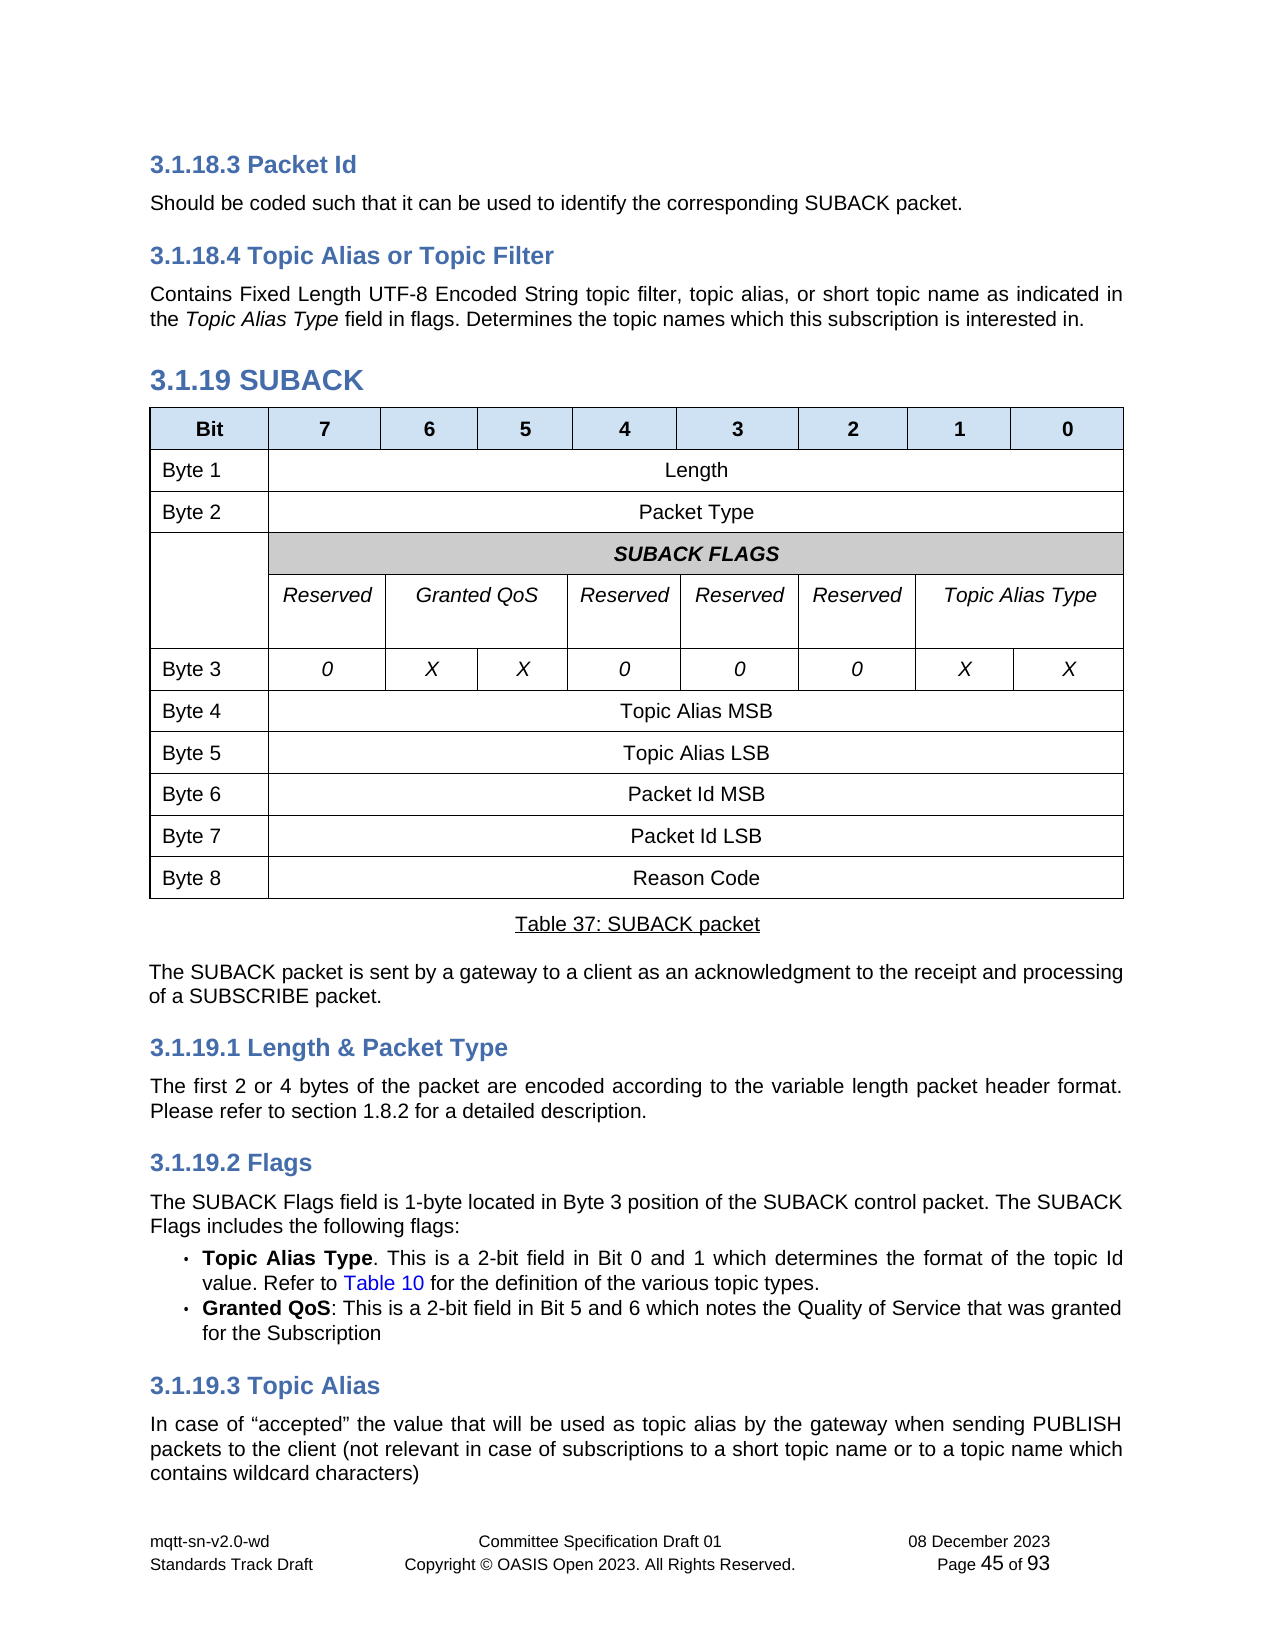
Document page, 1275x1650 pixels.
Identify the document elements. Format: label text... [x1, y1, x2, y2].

table_cell 0 [568, 649, 680, 689]
table_cell Byte 6 [151, 774, 268, 814]
table_cell Byte 4 [151, 691, 268, 731]
table_header 2 [799, 408, 907, 449]
table_cell Reserved [799, 575, 915, 648]
table_cell X [386, 649, 477, 689]
table_cell Byte 2 [151, 492, 268, 532]
table_cell X [478, 649, 567, 689]
table_header 0 [1011, 408, 1123, 449]
table_cell SUBACK FLAGS [269, 533, 1123, 574]
table_cell Reserved [681, 575, 798, 648]
table_cell Topic Alias MSB [269, 691, 1123, 731]
table_cell 0 [799, 649, 915, 689]
table_cell Packet Id LSB [269, 816, 1123, 856]
text Table 37: SUBACK packet [150, 911, 1125, 935]
subtitle 3.1.18.3 Packet Id [150, 150, 1124, 179]
table_cell 0 [681, 649, 798, 689]
table_cell 0 [269, 649, 385, 689]
text The SUBACK Flags field is 1-byte located in Byte 3 position of the SUBACK control packet. The SUBACK Flags includes the following flags: [150, 1189, 1124, 1237]
table_cell Reason Code [269, 857, 1123, 898]
table_cell Granted QoS [386, 575, 567, 648]
text Contains Fixed Length UTF-8 Encoded String topic filter, topic alias, or short topic name as indicated in the Topic Alias Type field in flags. Determines the topic names which this subscription is interested in. [150, 282, 1124, 331]
table_cell Packet Id MSB [269, 774, 1123, 814]
table_cell Topic Alias LSB [269, 732, 1123, 773]
list Granted QoS: This is a 2-bit field in Bit 5 and 6 which notes the Quality of Service that was granted for the Subscription [181, 1296, 1124, 1345]
subtitle 3.1.19.2 Flags [150, 1148, 1124, 1177]
table_header Bit [151, 408, 268, 449]
text The SUBACK packet is sent by a gateway to a client as an acknowledgment to the receipt and processing of a SUBSCRIBE packet. [148, 960, 1124, 1008]
table_cell Byte 5 [151, 732, 268, 773]
table_cell Packet Type [269, 492, 1123, 532]
table_cell Topic Alias Type [916, 575, 1123, 648]
table_cell Byte 1 [151, 450, 268, 491]
subtitle 3.1.18.4 Topic Alias or Topic Filter [150, 241, 1124, 269]
table_cell X [1014, 649, 1123, 689]
subtitle 3.1.19.1 Length & Packet Type [150, 1033, 1124, 1062]
table_header 3 [677, 408, 798, 449]
subtitle 3.1.19 SUBACK [150, 363, 1125, 397]
table_cell Reserved [568, 575, 680, 648]
table_header 5 [478, 408, 572, 449]
table_header 1 [908, 408, 1010, 449]
text In case of “accepted” the value that will be used as topic alias by the gateway when sending PUBLISH packets to the client (not relevant in case of subscriptions to a short topic name or to a topic name which contains wildcard characters) [150, 1412, 1124, 1485]
table_cell Byte 3 [151, 649, 268, 689]
text The first 2 or 4 bytes of the packet are encoded according to the variable length packet header format. Please refer to section 1.8.2 for a detailed description. [150, 1074, 1124, 1123]
table_cell X [916, 649, 1013, 689]
text Should be coded such that it can be used to identify the corresponding SUBACK packet. [150, 191, 1124, 215]
table_cell Reserved [269, 575, 385, 648]
table_cell Byte 7 [151, 816, 268, 856]
subtitle 3.1.19.3 Topic Alias [150, 1371, 1124, 1399]
table_cell Byte 8 [151, 857, 268, 898]
table_header 6 [381, 408, 477, 449]
table_cell [151, 533, 268, 648]
list Topic Alias Type. This is a 2-bit field in Bit 0 and 1 which determines the format of the topic Id value. Refer to Table 10 for the definition of the various topic types. [181, 1246, 1124, 1295]
table_header 4 [573, 408, 676, 449]
table_cell Length [269, 450, 1123, 491]
table_header 7 [269, 408, 380, 449]
